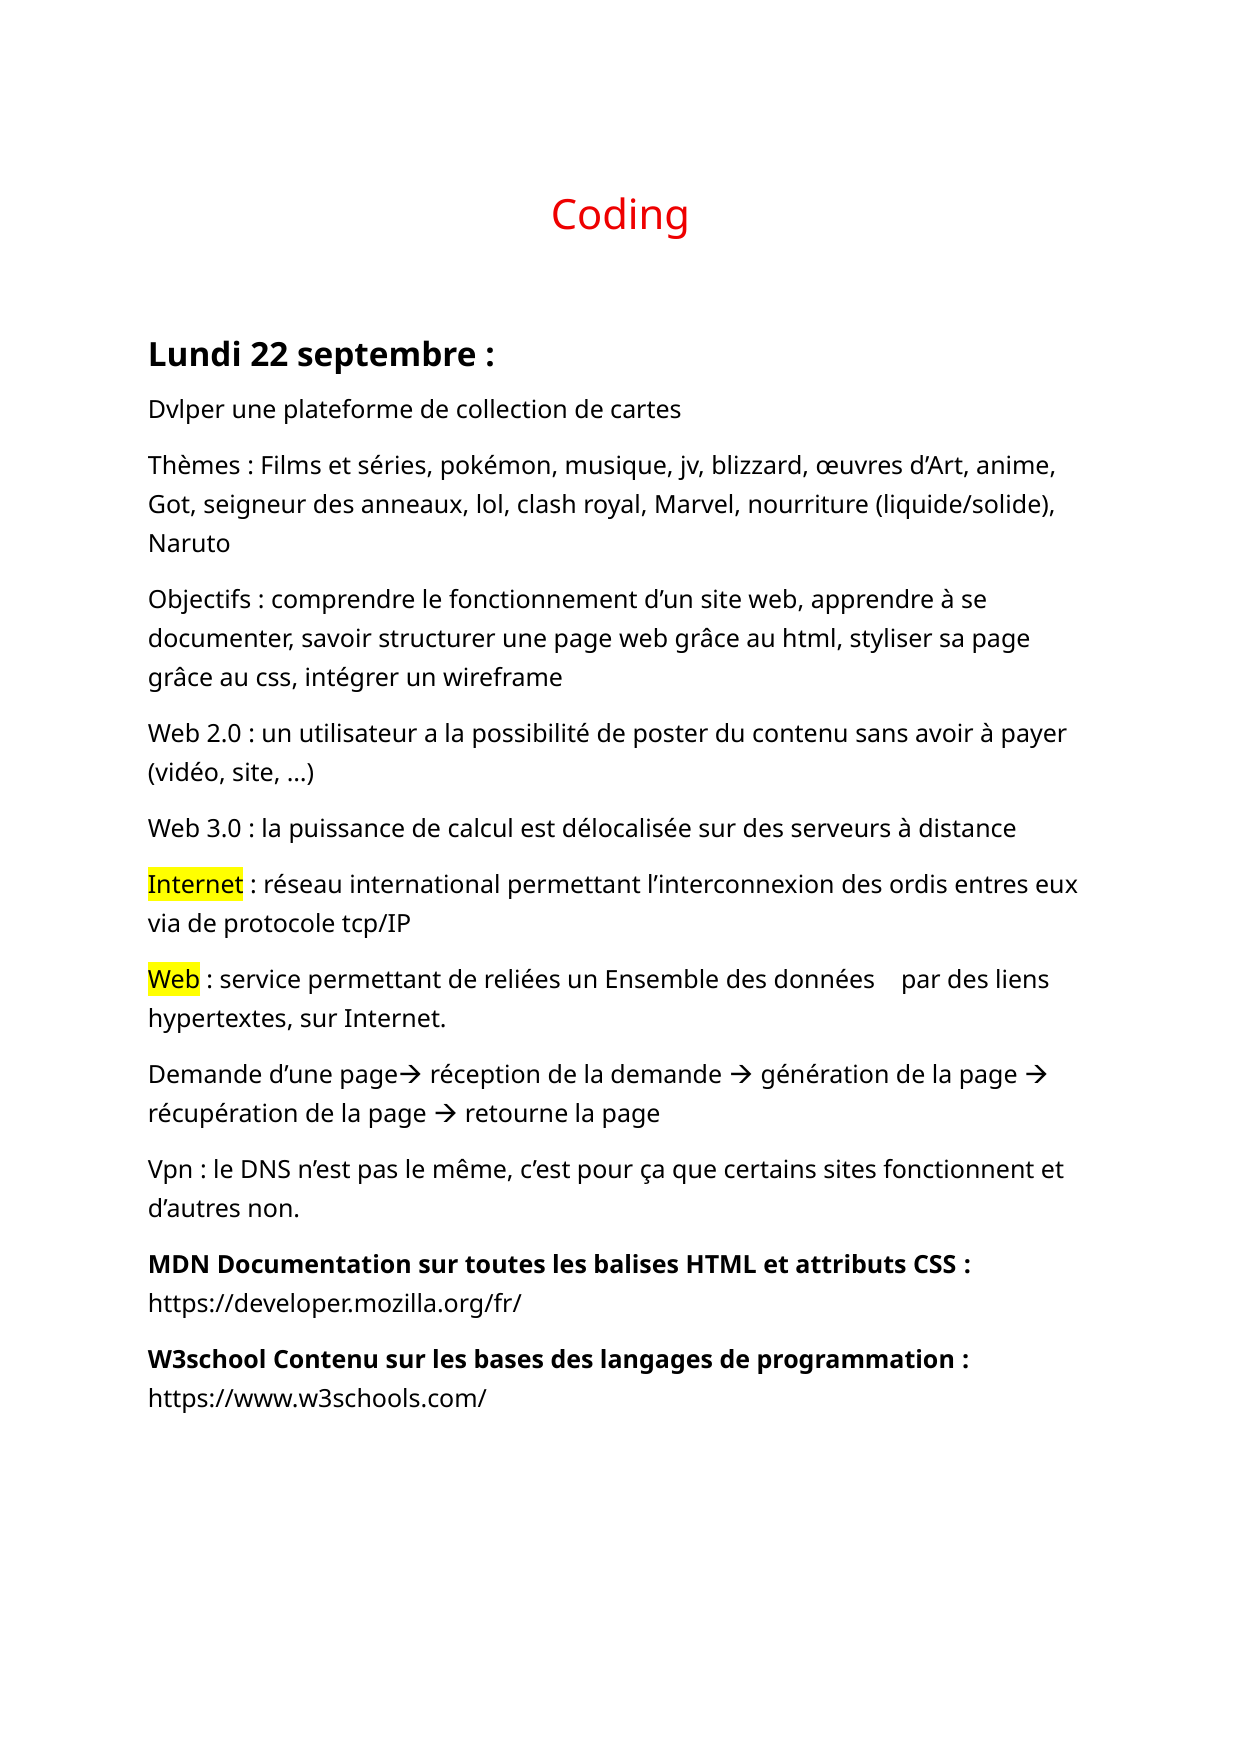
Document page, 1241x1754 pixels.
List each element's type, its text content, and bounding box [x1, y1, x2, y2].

text MDN Documentation sur toutes les balises HTML et attributs CSS : https://developer.mozilla.org/fr/ [148, 1247, 1093, 1320]
text Dvlper une plateforme de collection de cartes [148, 392, 1093, 426]
text Vpn : le DNS n’est pas le même, c’est pour ça que certains sites fonctionnent et d’autres non. [148, 1152, 1093, 1225]
subtitle Lundi 22 septembre : [148, 331, 1093, 377]
text Web : service permettant de reliées un Ensemble des données par des liens hypertextes, sur Internet. [148, 962, 1093, 1035]
text Thèmes : Films et séries, pokémon, musique, jv, blizzard, œuvres d’Art, anime, Got, seigneur des anneaux, lol, clash royal, Marvel, nourriture (liquide/solide), Naruto [148, 447, 1093, 560]
subtitle Coding [148, 185, 1093, 242]
text Web 3.0 : la puissance de calcul est délocalisée sur des serveurs à distance [148, 811, 1093, 845]
text Web 2.0 : un utilisateur a la possibilité de poster du contenu sans avoir à payer (vidéo, site, …) [148, 716, 1093, 789]
text Demande d’une page réception de la demande  génération de la page  récupération de la page  retourne la page [148, 1057, 1093, 1130]
text W3school Contenu sur les bases des langages de programmation : https://www.w3schools.com/ [148, 1342, 1093, 1415]
text Internet : réseau international permettant l’interconnexion des ordis entres eux via de protocole tcp/IP [148, 867, 1093, 940]
text Objectifs : comprendre le fonctionnement d’un site web, apprendre à se documenter, savoir structurer une page web grâce au html, styliser sa page grâce au css, intégrer un wireframe [148, 582, 1093, 694]
